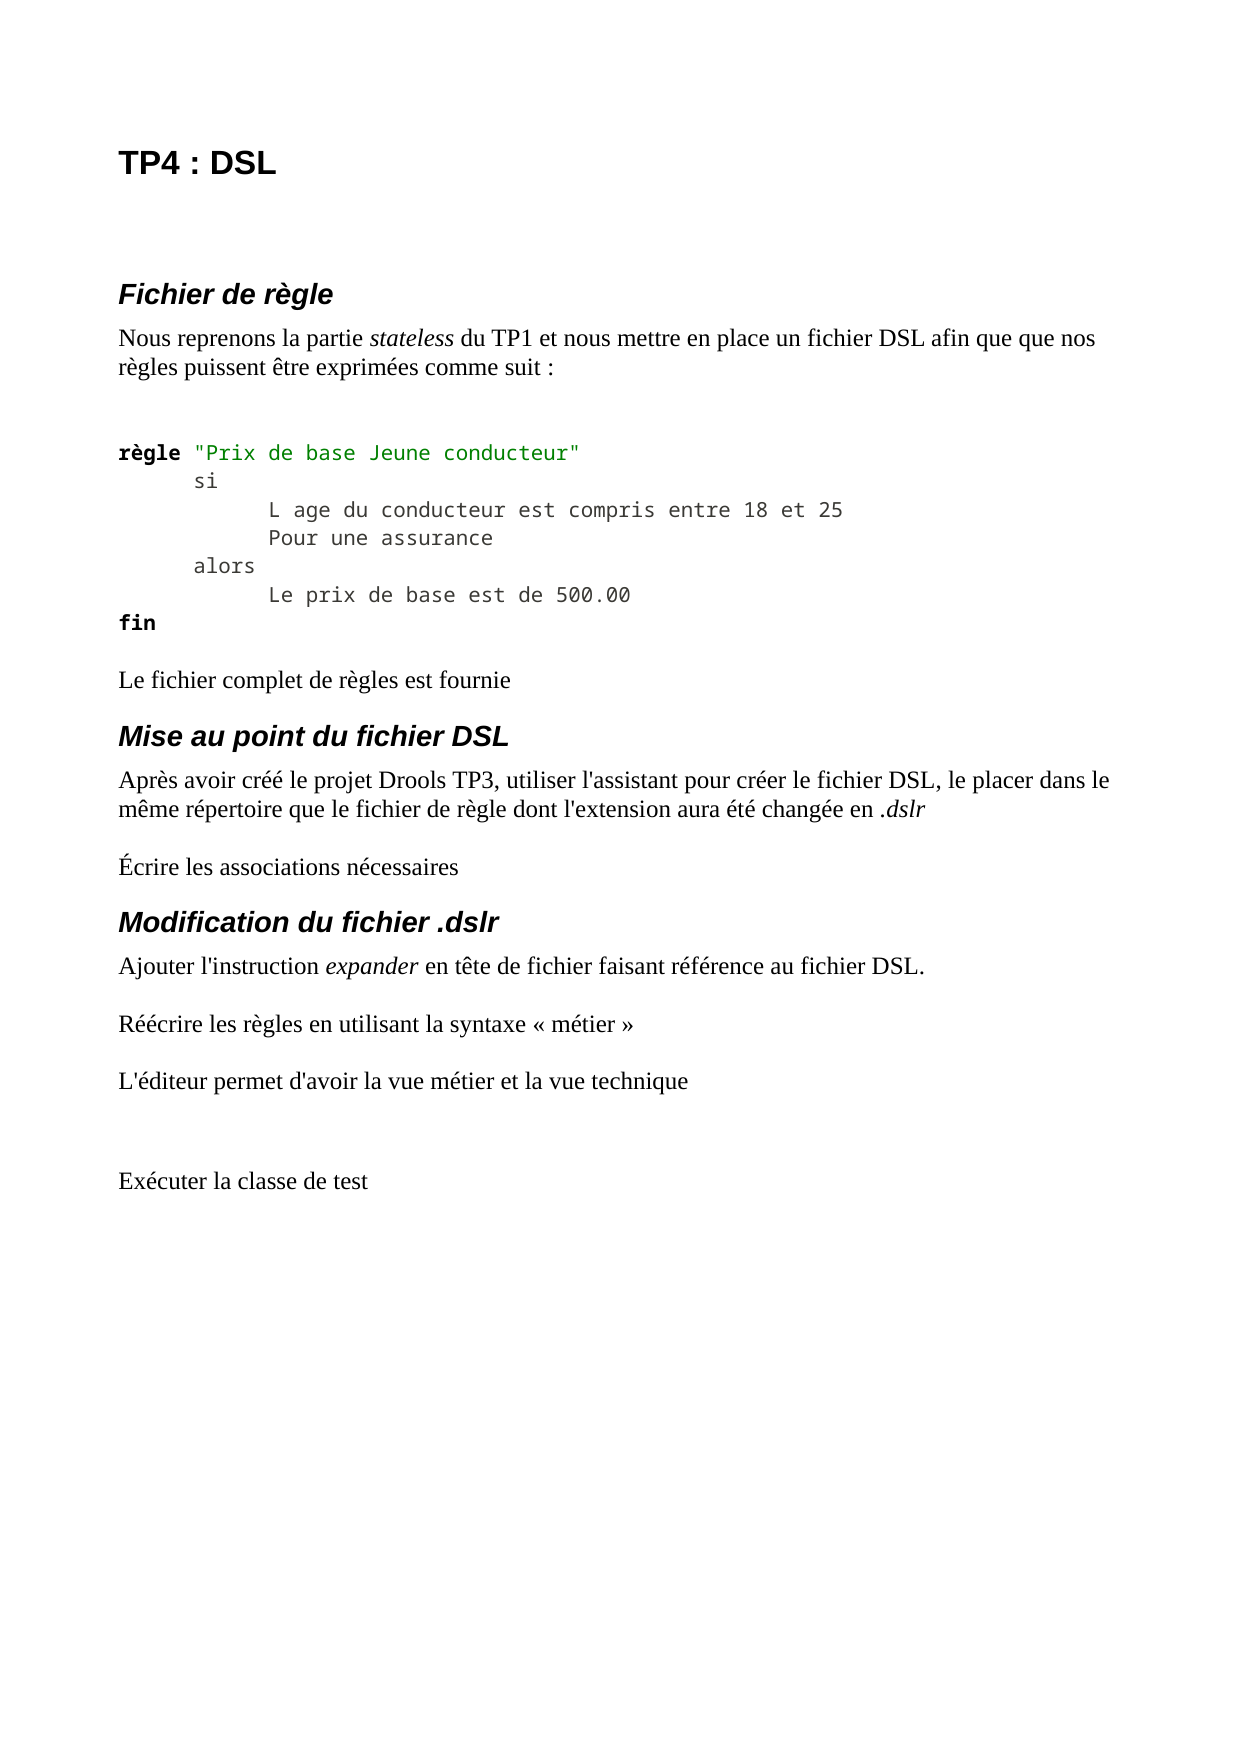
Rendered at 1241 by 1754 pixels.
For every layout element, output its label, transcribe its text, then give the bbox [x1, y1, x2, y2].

text Le fichier complet de règles est fournie [118, 666, 1122, 694]
text Exécuter la classe de test [118, 1166, 1122, 1195]
text L'éditeur permet d'avoir la vue métier et la vue technique [118, 1066, 1122, 1095]
text si [118, 466, 1122, 495]
subtitle TP4 : DSL [118, 143, 1122, 182]
text Nous reprenons la partie stateless du TP1 et nous mettre en place un fichier DSL afin que que nos règles puissent être exprimées comme suit : [118, 323, 1122, 380]
text règle "Prix de base Jeune conducteur" [118, 438, 1122, 466]
text alors [118, 552, 1122, 580]
text Réécrire les règles en utilisant la syntaxe « métier » [118, 1009, 1122, 1038]
subtitle Modification du fichier .dslr [118, 905, 1122, 939]
text Ajouter l'instruction expander en tête de fichier faisant référence au fichier DSL. [118, 951, 1122, 980]
text fin [118, 608, 1122, 637]
text Après avoir créé le projet Drools TP3, utiliser l'assistant pour créer le fichier DSL, le placer dans le même répertoire que le fichier de règle dont l'extension aura été changée en .dslr [118, 765, 1122, 823]
subtitle Fichier de règle [118, 277, 1122, 310]
text Pour une assurance [118, 523, 1122, 552]
text Le prix de base est de 500.00 [118, 580, 1122, 608]
text L age du conducteur est compris entre 18 et 25 [118, 495, 1122, 523]
text Écrire les associations nécessaires [118, 852, 1122, 880]
subtitle Mise au point du fichier DSL [118, 719, 1122, 753]
